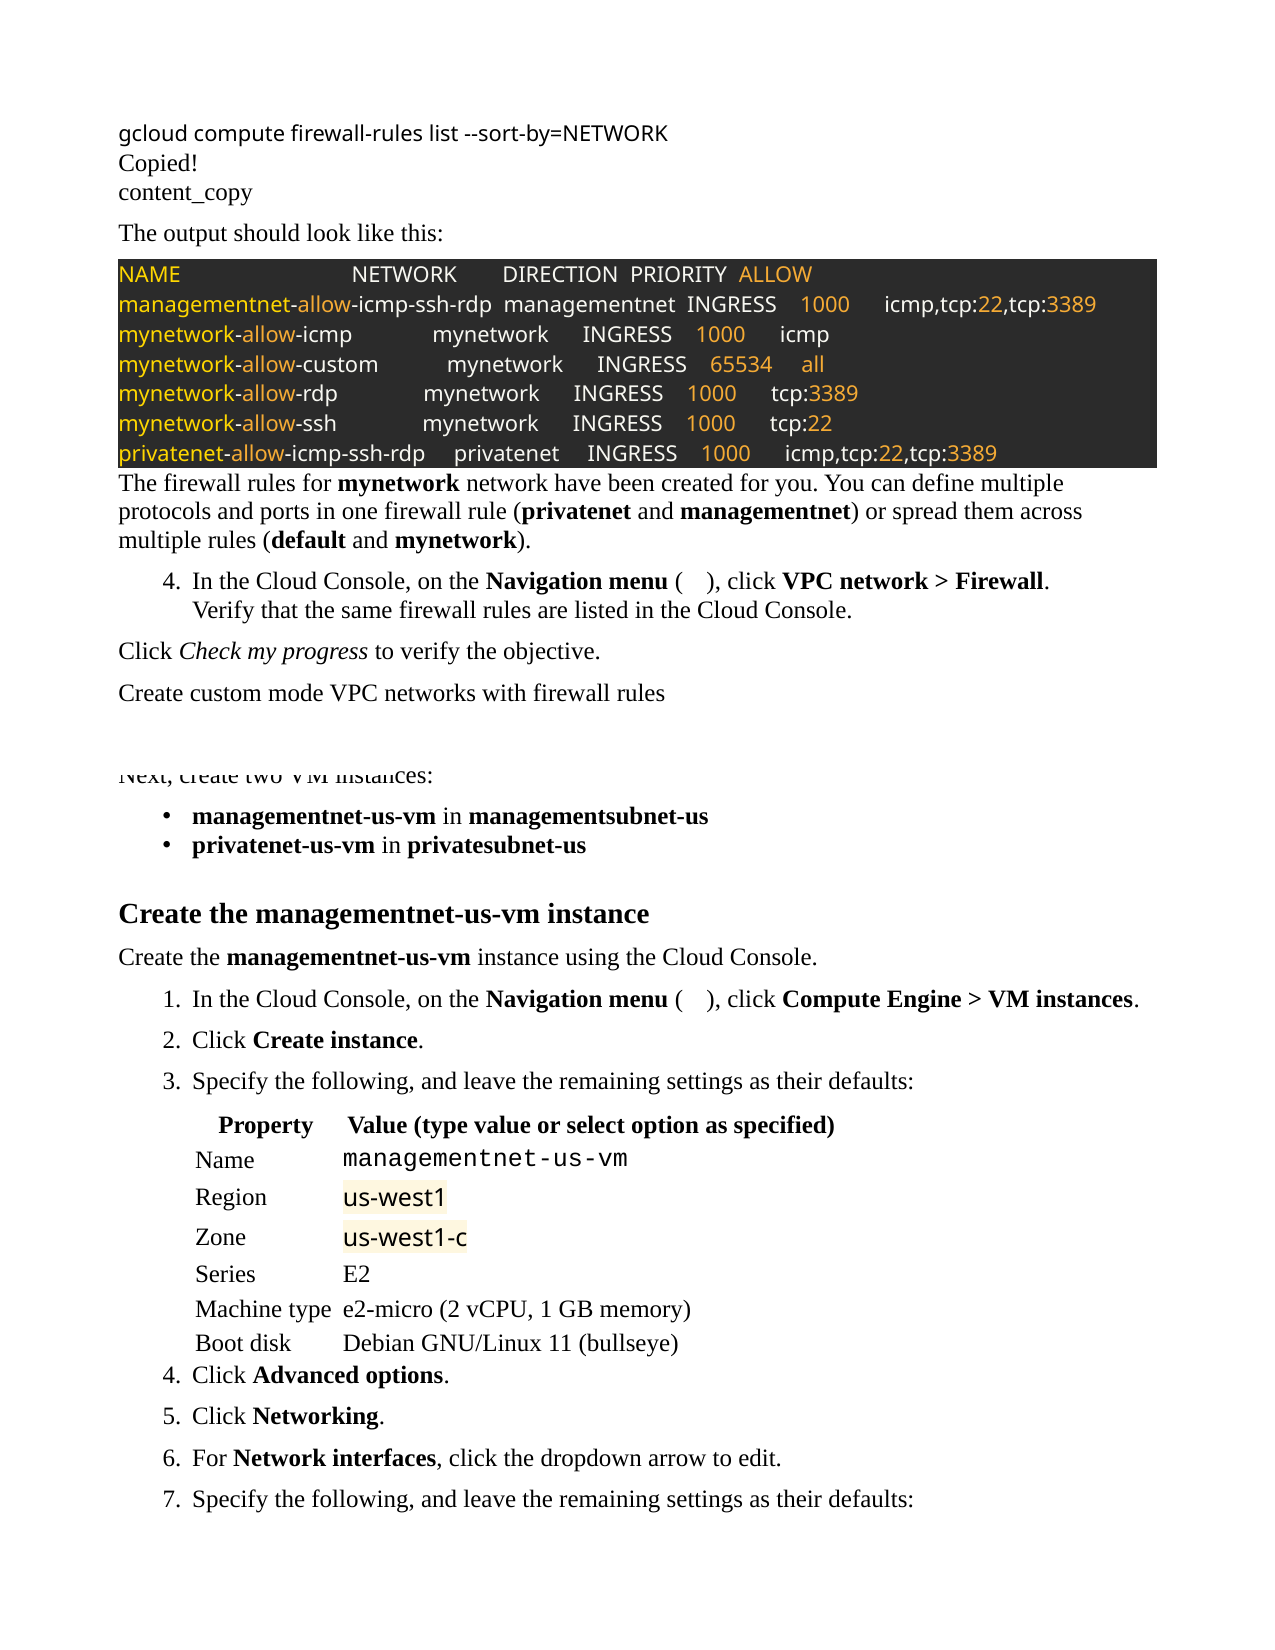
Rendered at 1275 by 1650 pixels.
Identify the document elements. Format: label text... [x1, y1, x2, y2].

table_cell Machine type [192, 1291, 340, 1326]
list privatenet-us-vm in privatesubnet-us [162, 830, 1157, 859]
text Next, create two VM instances: [118, 760, 1157, 789]
list Click Networking. [162, 1401, 1157, 1430]
list Click Advanced options. [162, 1360, 1157, 1389]
list For Network interfaces, click the dropdown arrow to edit. [162, 1443, 1157, 1471]
text The output should look like this: [118, 218, 1157, 247]
table_cell managementnet-us-vm [340, 1142, 842, 1177]
list Specify the following, and leave the remaining settings as their defaults: [162, 1066, 1157, 1095]
table_header Value (type value or select option as specified) [340, 1108, 842, 1142]
text mynetwork-allow-ssh mynetwork INGRESS 1000 tcp:22 [118, 408, 1157, 438]
table_cell Name [192, 1142, 340, 1177]
table_header Property [192, 1108, 340, 1142]
text mynetwork-allow-custom mynetwork INGRESS 65534 all [118, 348, 1157, 378]
table_cell Zone [192, 1217, 340, 1256]
text Check my progress [118, 719, 1157, 775]
table_cell Boot disk [192, 1326, 340, 1360]
text Click Check my progress to verify the objective. [118, 636, 1157, 665]
text The firewall rules for mynetwork network have been created for you. You can define multiple protocols and ports in one firewall rule (privatenet and managementnet) or spread them across multiple rules (default and mynetwork). [118, 468, 1157, 554]
table_cell Region [192, 1177, 340, 1217]
table_cell Series [192, 1256, 340, 1291]
text Create custom mode VPC networks with firewall rules [118, 678, 1157, 706]
table_cell Debian GNU/Linux 11 (bullseye) [340, 1326, 842, 1360]
table_cell us-west1 [340, 1177, 842, 1217]
list Click Create instance. [162, 1025, 1157, 1054]
text gcloud compute firewall-rules list --sort-by=NETWORK [118, 118, 1157, 148]
text Create the managementnet-us-vm instance using the Cloud Console. [118, 942, 1157, 971]
text privatenet-allow-icmp-ssh-rdp privatenet INGRESS 1000 icmp,tcp:22,tcp:3389 [118, 438, 1157, 468]
text managementnet-allow-icmp-ssh-rdp managementnet INGRESS 1000 icmp,tcp:22,tcp:3389 [118, 289, 1157, 319]
text NAME NETWORK DIRECTION PRIORITY ALLOW [118, 259, 1157, 289]
table_cell e2-micro (2 vCPU, 1 GB memory) [340, 1291, 842, 1326]
subtitle Create the managementnet-us-vm instance [118, 896, 1157, 930]
list In the Cloud Console, on the Navigation menu (), click Compute Engine > VM instances. [162, 984, 1157, 1012]
table_cell us-west1-c [340, 1217, 842, 1256]
text Copied! [118, 148, 1144, 177]
text content_copy [118, 177, 1157, 205]
list managementnet-us-vm in managementsubnet-us [162, 801, 1157, 830]
table_cell E2 [340, 1256, 842, 1291]
text mynetwork-allow-icmp mynetwork INGRESS 1000 icmp [118, 319, 1157, 348]
list In the Cloud Console, on the Navigation menu (), click VPC network > Firewall. Verify that the same firewall rules are listed in the Cloud Console. [162, 566, 1157, 624]
list Specify the following, and leave the remaining settings as their defaults: [162, 1484, 1157, 1513]
text mynetwork-allow-rdp mynetwork INGRESS 1000 tcp:3389 [118, 378, 1157, 408]
